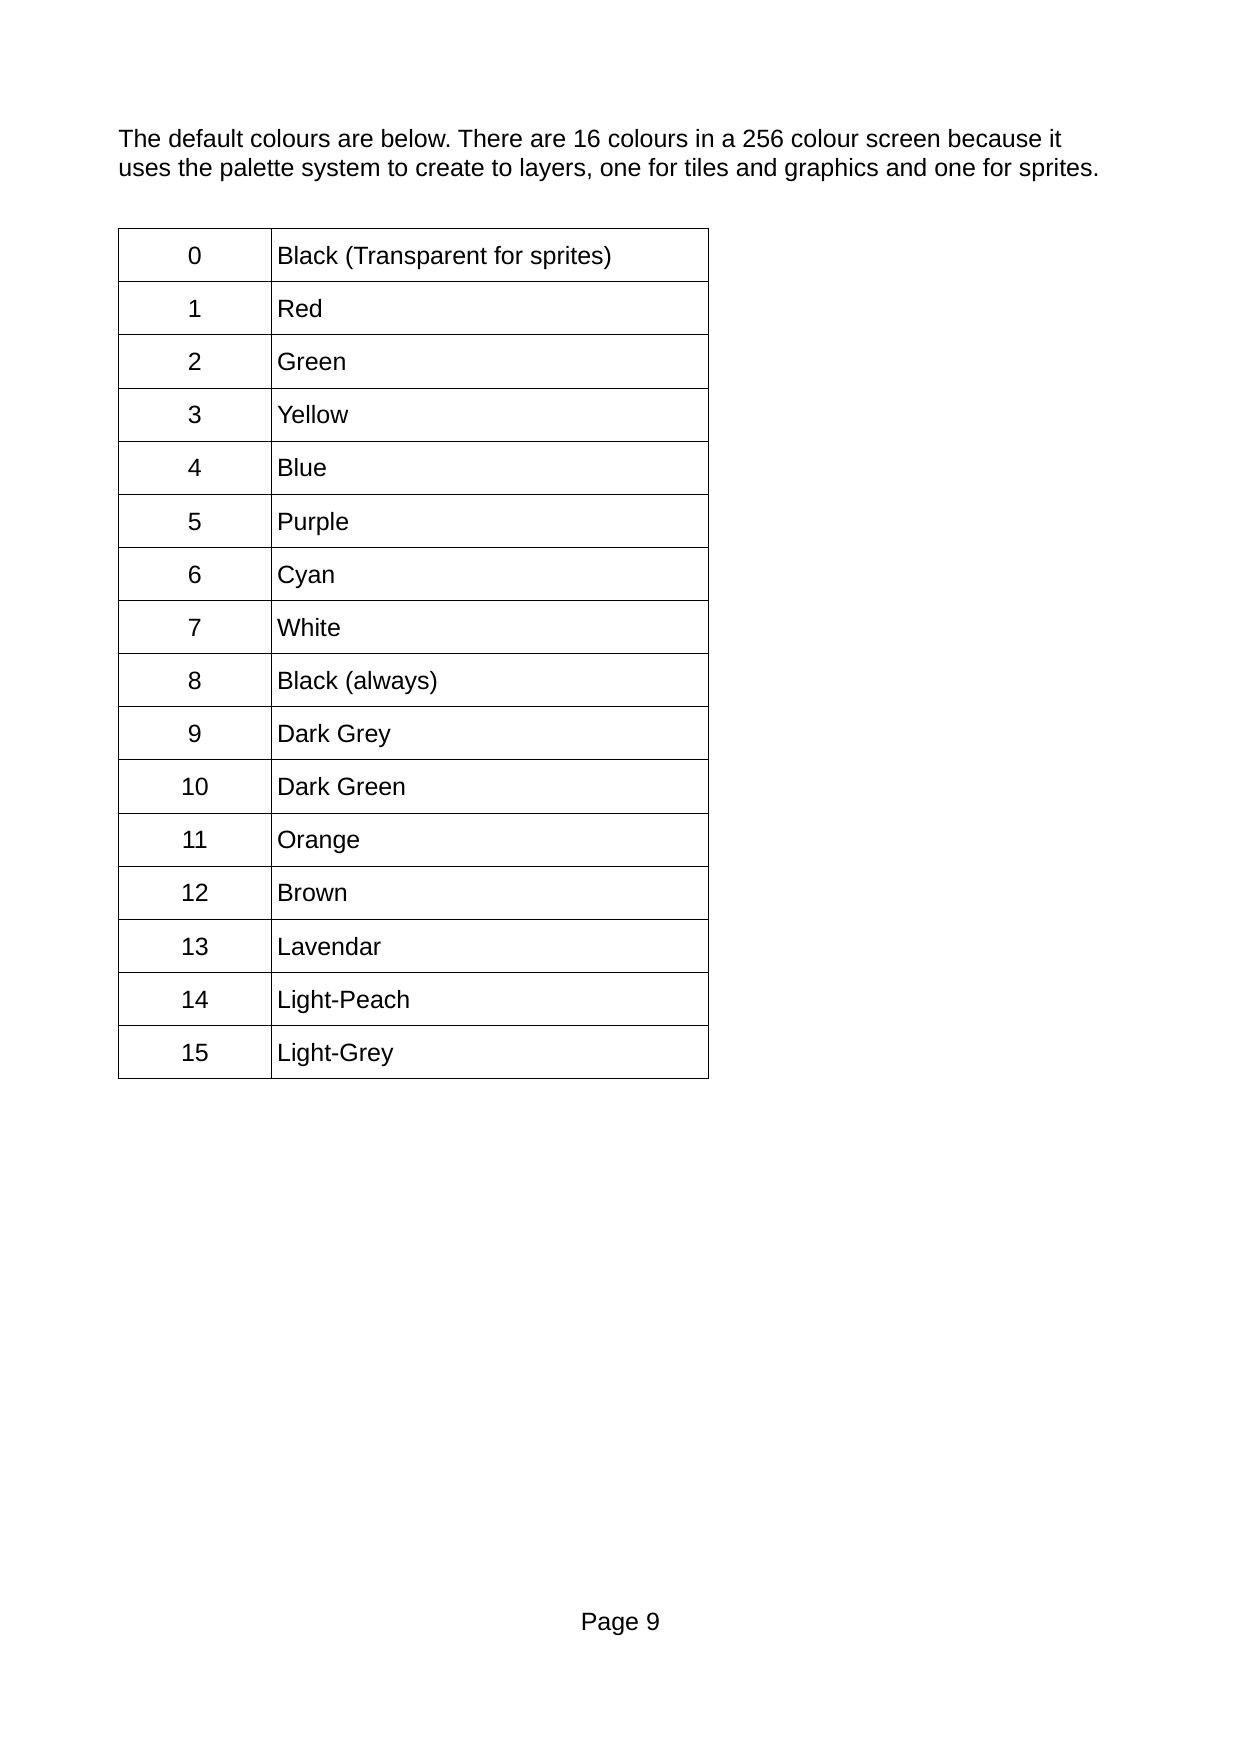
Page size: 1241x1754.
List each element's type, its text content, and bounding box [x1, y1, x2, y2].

table_cell Lavendar [272, 920, 708, 972]
table_cell 6 [119, 548, 271, 600]
table_cell Light-Grey [272, 1026, 708, 1078]
table_cell White [272, 601, 708, 653]
table_cell 11 [119, 814, 271, 866]
text The default colours are below. There are 16 colours in a 256 colour screen because it uses the palette system to create to layers, one for tiles and graphics and one for sprites. [118, 124, 1122, 182]
table_cell Brown [272, 867, 708, 919]
table_cell Dark Green [272, 760, 708, 812]
table_cell Dark Grey [272, 707, 708, 759]
table_cell 13 [119, 920, 271, 972]
table_cell 14 [119, 973, 271, 1025]
table_cell 5 [119, 495, 271, 547]
table_cell 12 [119, 867, 271, 919]
table_cell Purple [272, 495, 708, 547]
table_header 0 [119, 229, 271, 281]
table_cell 3 [119, 389, 271, 441]
table_cell Green [272, 335, 708, 387]
table_cell Cyan [272, 548, 708, 600]
table_cell 7 [119, 601, 271, 653]
table_cell 2 [119, 335, 271, 387]
table_cell 10 [119, 760, 271, 812]
table_cell 9 [119, 707, 271, 759]
table_cell 1 [119, 282, 271, 334]
table_cell Orange [272, 814, 708, 866]
table_cell 4 [119, 442, 271, 494]
table_cell Yellow [272, 389, 708, 441]
table_cell Light-Peach [272, 973, 708, 1025]
table_cell Black (always) [272, 654, 708, 706]
table_cell 15 [119, 1026, 271, 1078]
table_cell Red [272, 282, 708, 334]
table_cell Blue [272, 442, 708, 494]
table_header Black (Transparent for sprites) [272, 229, 708, 281]
table_cell 8 [119, 654, 271, 706]
